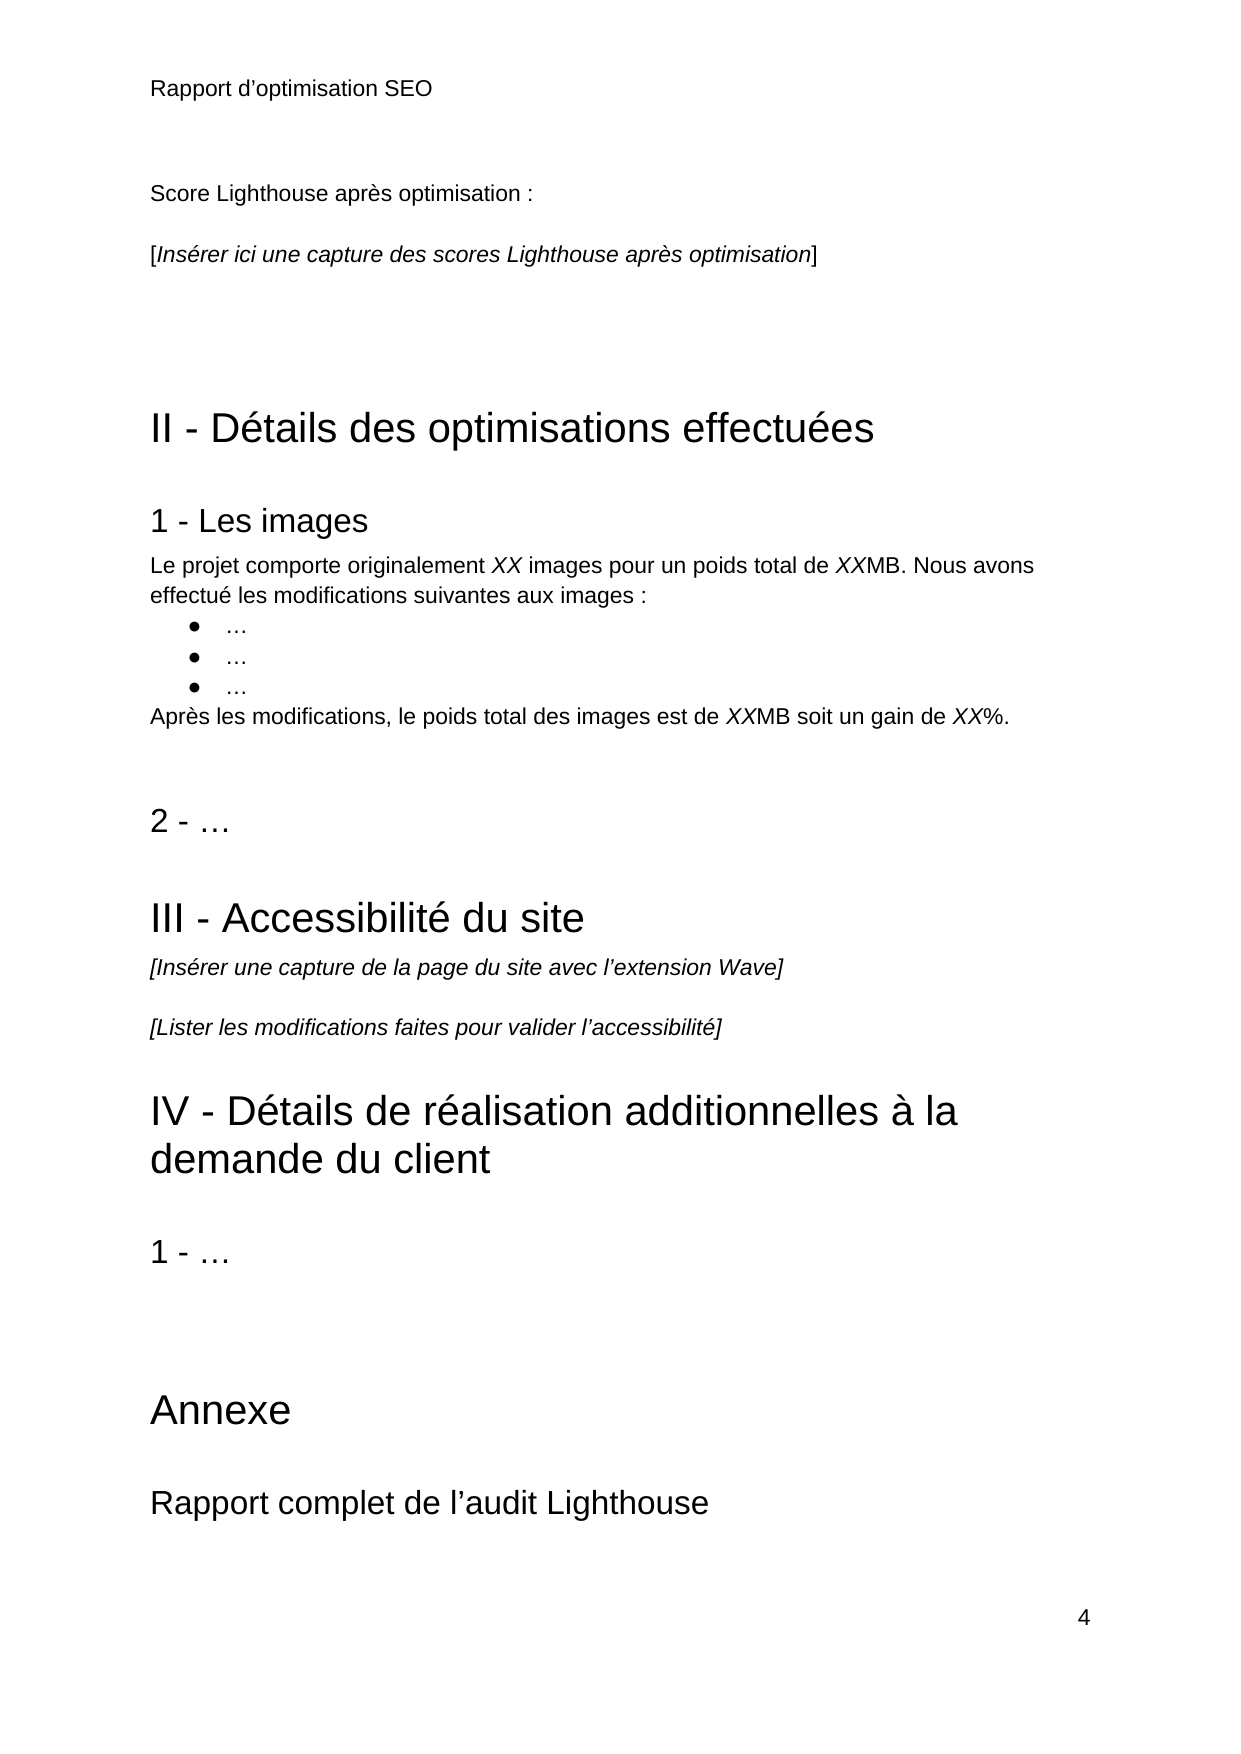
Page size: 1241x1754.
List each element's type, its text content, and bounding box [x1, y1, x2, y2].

list … [187, 612, 1090, 639]
list … [187, 643, 1090, 669]
subtitle 1 - … [150, 1232, 1090, 1271]
subtitle 2 - … [150, 801, 1090, 839]
subtitle 1 - Les images [150, 501, 1090, 539]
text [Insérer une capture de la page du site avec l’extension Wave] [150, 954, 1090, 980]
text [Insérer ici une capture des scores Lighthouse après optimisation] [150, 241, 1090, 267]
text Score Lighthouse après optimisation : [150, 180, 1090, 207]
text Après les modifications, le poids total des images est de XXMB soit un gain de XX%. [150, 703, 1090, 729]
subtitle II - Détails des optimisations effectuées [150, 403, 1090, 451]
subtitle IV - Détails de réalisation additionnelles à la demande du client [150, 1086, 1090, 1182]
subtitle Annexe [150, 1385, 1090, 1433]
list … [187, 673, 1090, 699]
text Le projet comporte originalement XX images pour un poids total de XXMB. Nous avons effectué les modifications suivantes aux images : [150, 552, 1090, 608]
text [Lister les modifications faites pour valider l’accessibilité] [150, 1014, 1090, 1041]
subtitle III - Accessibilité du site [150, 893, 1090, 941]
subtitle Rapport complet de l’audit Lighthouse [150, 1483, 1090, 1521]
